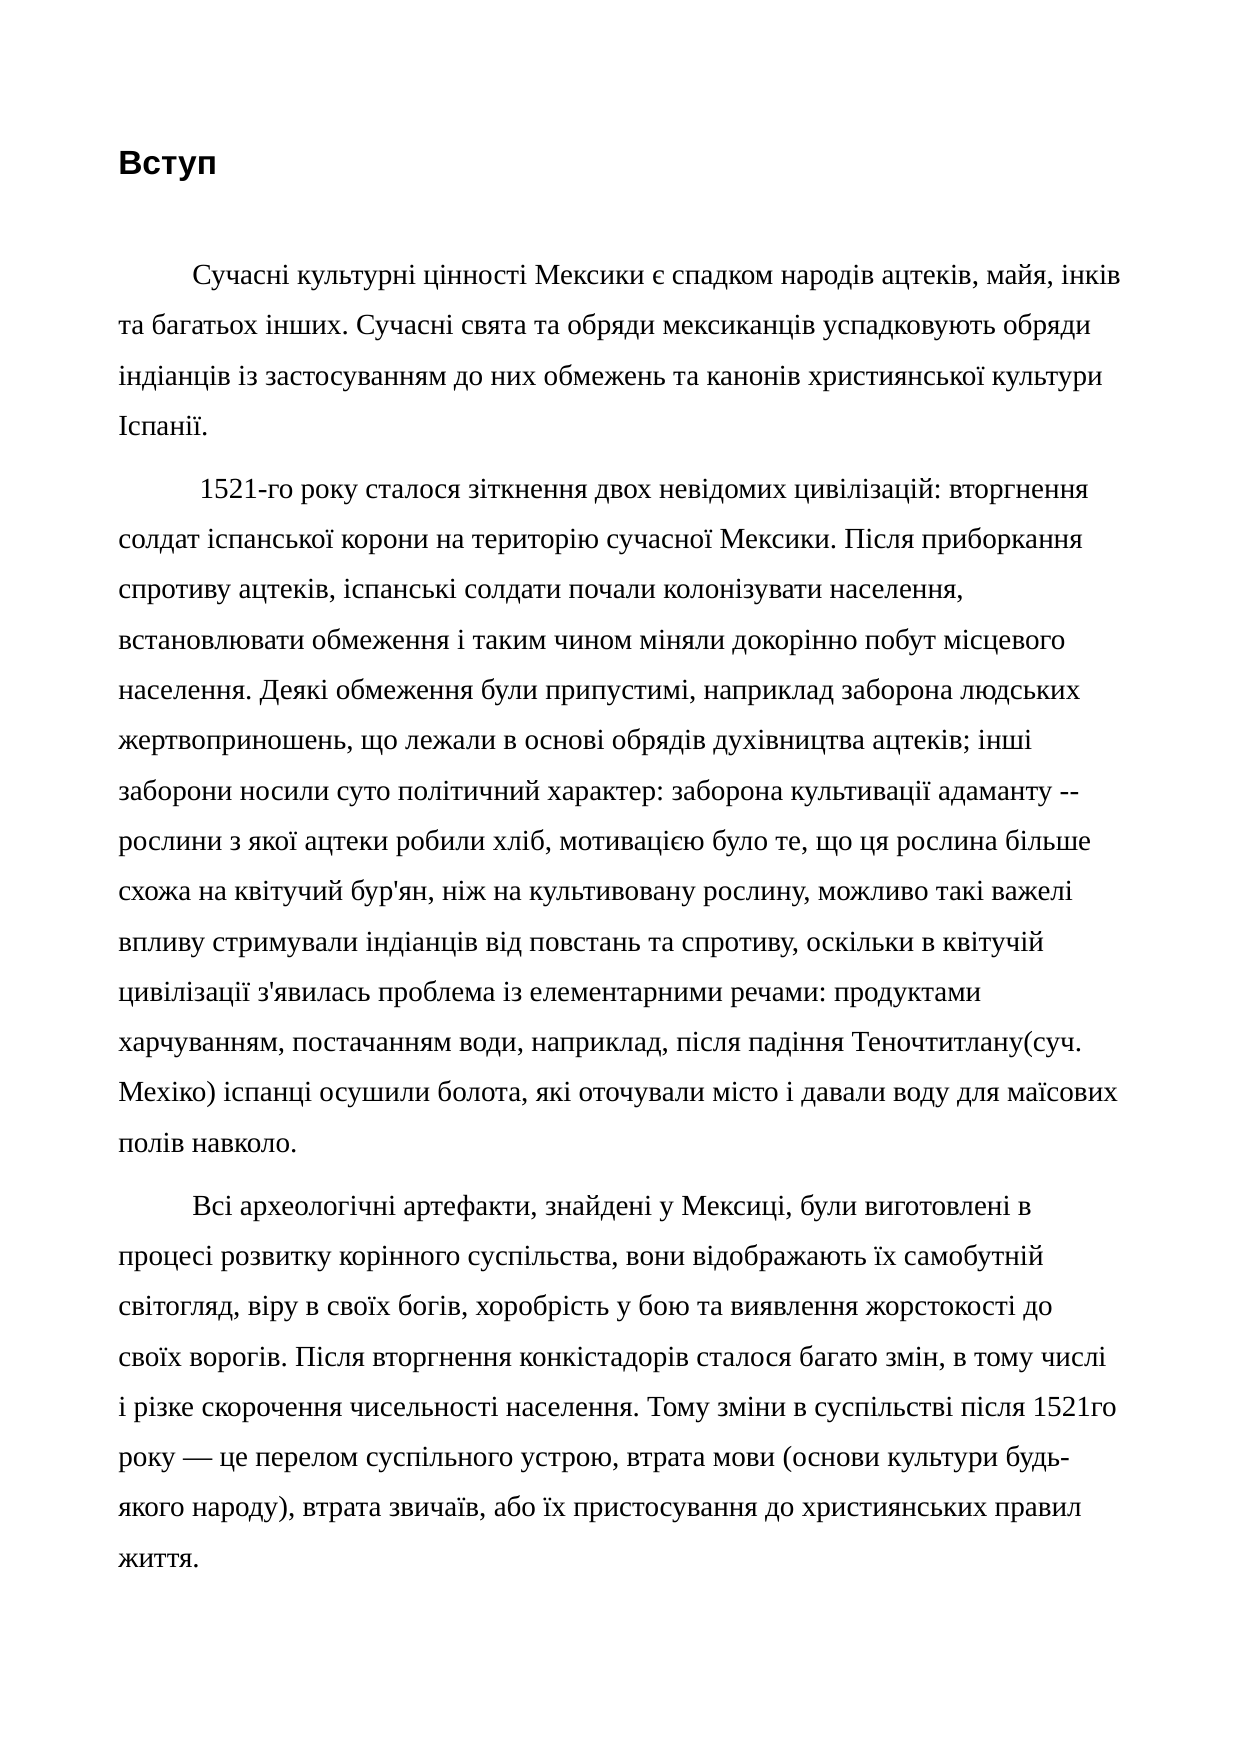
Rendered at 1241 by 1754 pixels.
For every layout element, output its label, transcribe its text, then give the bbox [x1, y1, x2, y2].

subtitle Вступ [118, 143, 1122, 182]
text Сучасні культурні цінності Мексики є спадком народів ацтеків, майя, інків та багатьох інших. Сучасні свята та обряди мексиканців успадковують обряди індіанців із застосуванням до них обмежень та канонів християнської культури Іспанії. [118, 257, 1122, 442]
text 1521-го року сталося зіткнення двох невідомих цивілізацій: вторгнення солдат іспанської корони на територію сучасної Мексики. Після приборкання спротиву ацтеків, іспанські солдати почали колонізувати населення, встановлювати обмеження і таким чином міняли докорінно побут місцевого населення. Деякі обмеження були припустимі, наприклад заборона людських жертвоприношень, що лежали в основі обрядів духівництва ацтеків; інші заборони носили суто політичний характер: заборона культивації адаманту -- рослини з якої ацтеки робили хліб, мотивацією було те, що ця рослина більше схожа на квітучий бур'ян, ніж на культивовану рослину, можливо такі важелі впливу стримували індіанців від повстань та спротиву, оскільки в квітучій цивілізації з'явилась проблема із елементарними речами: продуктами харчуванням, постачанням води, наприклад, після падіння Теночтитлану(суч. Мехіко) іспанці осушили болота, які оточували місто і давали воду для маїсових полів навколо. [118, 471, 1122, 1158]
text Всі археологічні артефакти, знайдені у Мексиці, були виготовлені в процесі розвитку корінного суспільства, вони відображають їх самобутній світогляд, віру в своїх богів, хоробрість у бою та виявлення жорстокості до своїх ворогів. Після вторгнення конкістадорів сталося багато змін, в тому числі і різке скорочення чисельності населення. Тому зміни в суспільстві після 1521го року — це перелом суспільного устрою, втрата мови (основи культури будь-якого народу), втрата звичаїв, або їх пристосування до християнських правил життя. [118, 1188, 1122, 1573]
